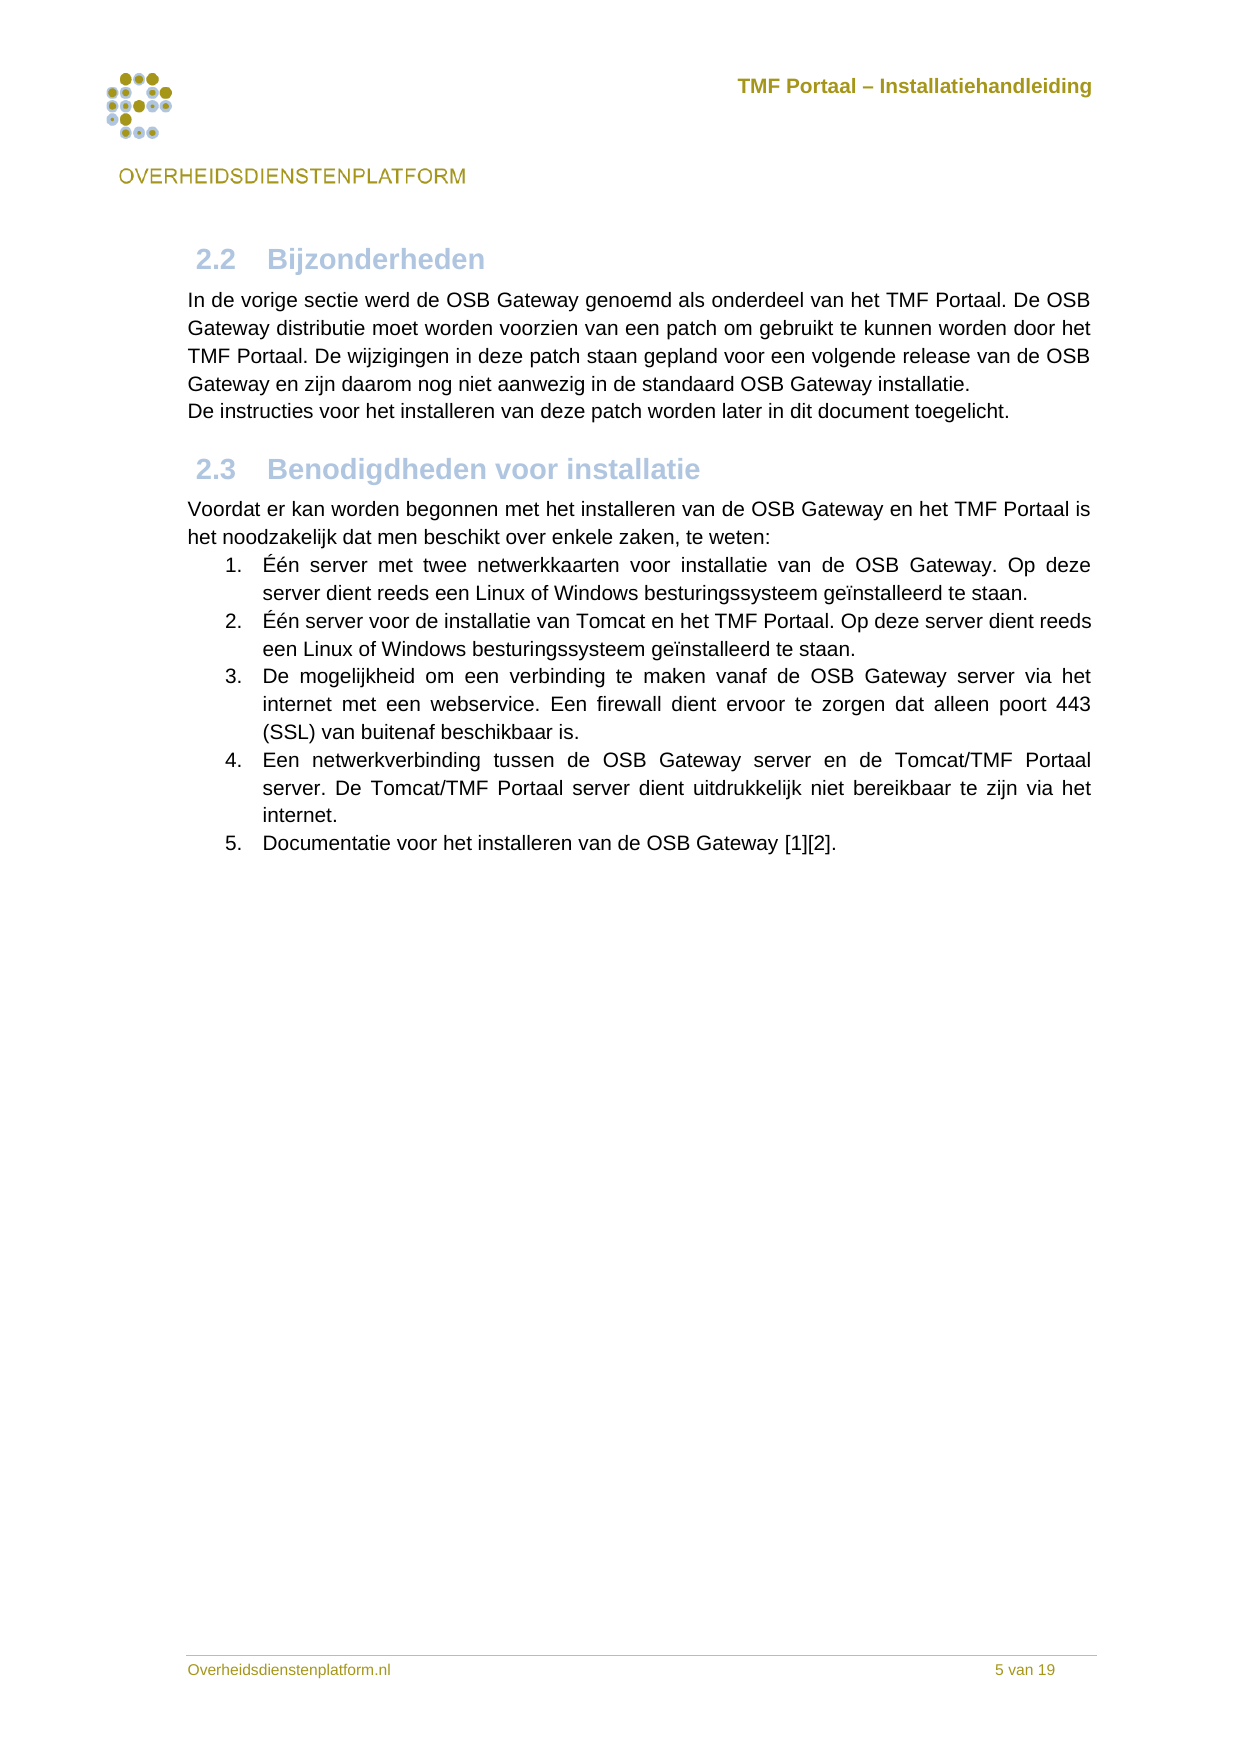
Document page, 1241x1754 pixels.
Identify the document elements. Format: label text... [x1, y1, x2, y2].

list Één server met twee netwerkkaarten voor installatie van de OSB Gateway. Op deze server dient reeds een Linux of Windows besturingssysteem geïnstalleerd te staan. [225, 554, 1092, 605]
picture [106, 73, 470, 188]
text Voordat er kan worden begonnen met het installeren van de OSB Gateway en het TMF Portaal is het noodzakelijk dat men beschikt over enkele zaken, te weten: [187, 498, 1092, 549]
subtitle Benodigdheden voor installatie [187, 453, 1092, 485]
list Een netwerkverbinding tussen de OSB Gateway server en de Tomcat/TMF Portaal server. De Tomcat/TMF Portaal server dient uitdrukkelijk niet bereikbaar te zijn via het internet. [225, 748, 1092, 827]
subtitle Bijzonderheden [187, 243, 1092, 276]
list Één server voor de installatie van Tomcat en het TMF Portaal. Op deze server dient reeds een Linux of Windows besturingssysteem geïnstalleerd te staan. [225, 609, 1092, 660]
list De mogelijkheid om een verbinding te maken vanaf de OSB Gateway server via het internet met een webservice. Een firewall dient ervoor te zorgen dat alleen poort 443 (SSL) van buitenaf beschikbaar is. [225, 665, 1092, 744]
text In de vorige sectie werd de OSB Gateway genoemd als onderdeel van het TMF Portaal. De OSB Gateway distributie moet worden voorzien van een patch om gebruikt te kunnen worden door het TMF Portaal. De wijzigingen in deze patch staan gepland voor een volgende release van de OSB Gateway en zijn daarom nog niet aanwezig in de standaard OSB Gateway installatie. [187, 289, 1092, 395]
text De instructies voor het installeren van deze patch worden later in dit document toegelicht. [187, 400, 1092, 423]
list Documentatie voor het installeren van de OSB Gateway [1][2]. [225, 832, 1092, 855]
